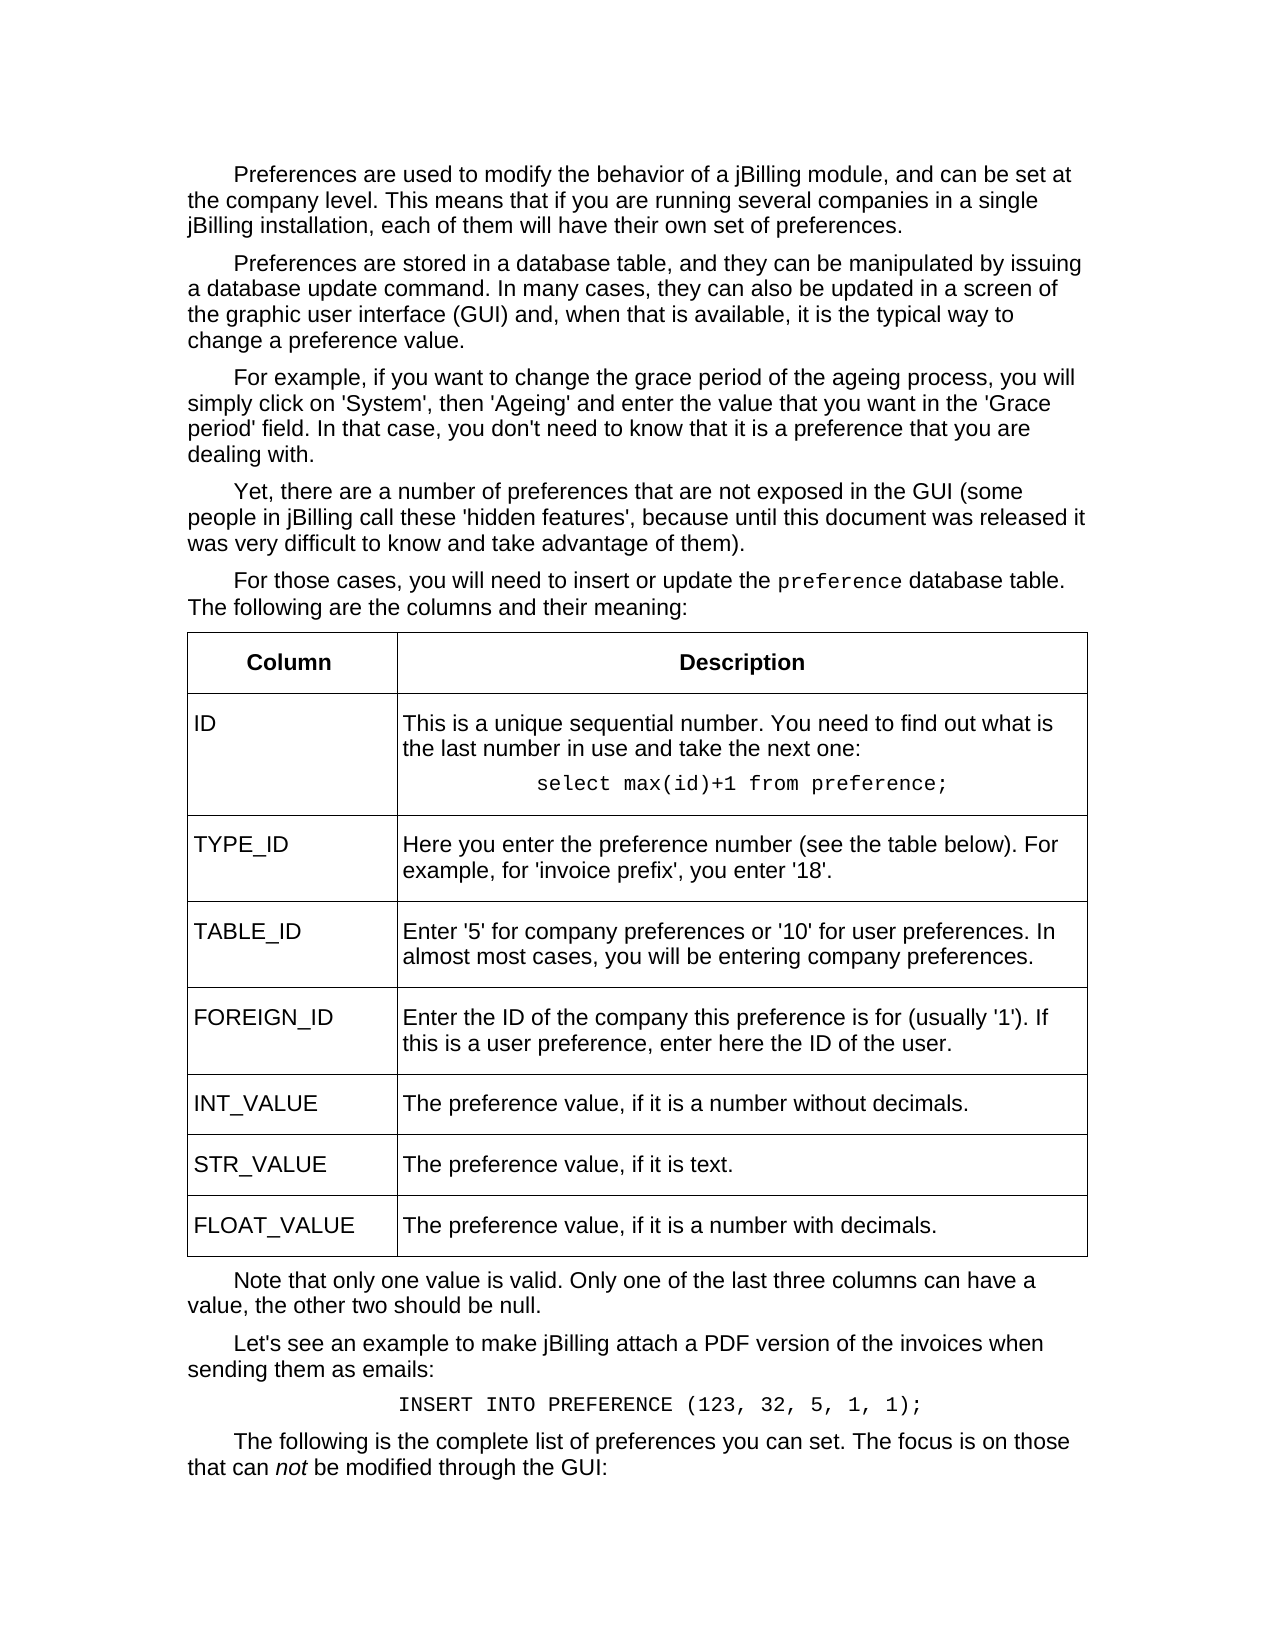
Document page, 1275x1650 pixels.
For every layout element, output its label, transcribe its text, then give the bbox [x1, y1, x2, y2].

table_cell The preference value, if it is a number without decimals. [398, 1075, 1087, 1134]
table_cell Enter '5' for company preferences or '10' for user preferences. In almost most cases, you will be entering company preferences. [398, 902, 1087, 987]
table_cell TYPE_ID [188, 816, 397, 901]
table_cell TABLE_ID [188, 902, 397, 987]
text For those cases, you will need to insert or update the preference database table. The following are the columns and their meaning: [187, 568, 1087, 620]
table_cell ID [188, 694, 397, 814]
table_cell The preference value, if it is text. [398, 1135, 1087, 1195]
table_cell Enter the ID of the company this preference is for (usually '1'). If this is a user preference, enter here the ID of the user. [398, 988, 1087, 1073]
table_cell FOREIGN_ID [188, 988, 397, 1073]
table_header Description [398, 633, 1087, 693]
text The following is the complete list of preferences you can set. The focus is on those that can not be modified through the GUI: [187, 1429, 1087, 1480]
table_cell Here you enter the preference number (see the table below). For example, for 'invoice prefix', you enter '18'. [398, 816, 1087, 901]
table_header Column [188, 633, 397, 693]
text Yet, there are a number of preferences that are not exposed in the GUI (some people in jBilling call these 'hidden features', because until this document was released it was very difficult to know and take advantage of them). [187, 479, 1087, 556]
text Note that only one value is valid. Only one of the last three columns can have a value, the other two should be null. [187, 1268, 1087, 1319]
table_cell FLOAT_VALUE [188, 1196, 397, 1256]
table_cell STR_VALUE [188, 1135, 397, 1195]
text INSERT INTO PREFERENCE (123, 32, 5, 1, 1); [187, 1394, 1087, 1417]
text Preferences are used to modify the behavior of a jBilling module, and can be set at the company level. This means that if you are running several companies in a single jBilling installation, each of them will have their own set of preferences. [187, 162, 1087, 239]
text Preferences are stored in a database table, and they can be manipulated by issuing a database update command. In many cases, they can also be updated in a screen of the graphic user interface (GUI) and, when that is available, it is the typical way to change a preference value. [187, 250, 1087, 353]
table_cell INT_VALUE [188, 1075, 397, 1134]
text For example, if you want to change the grace period of the ageing process, you will simply click on 'System', then 'Ageing' and enter the value that you want in the 'Grace period' field. In that case, you don't need to know that it is a preference that you are dealing with. [187, 365, 1087, 467]
text Let's see an example to make jBilling attach a PDF version of the invoices when sending them as emails: [187, 1331, 1087, 1382]
table_cell This is a unique sequential number. You need to find out what is the last number in use and take the next one: select max(id)+1 from preference; [398, 694, 1087, 814]
table_cell The preference value, if it is a number with decimals. [398, 1196, 1087, 1256]
